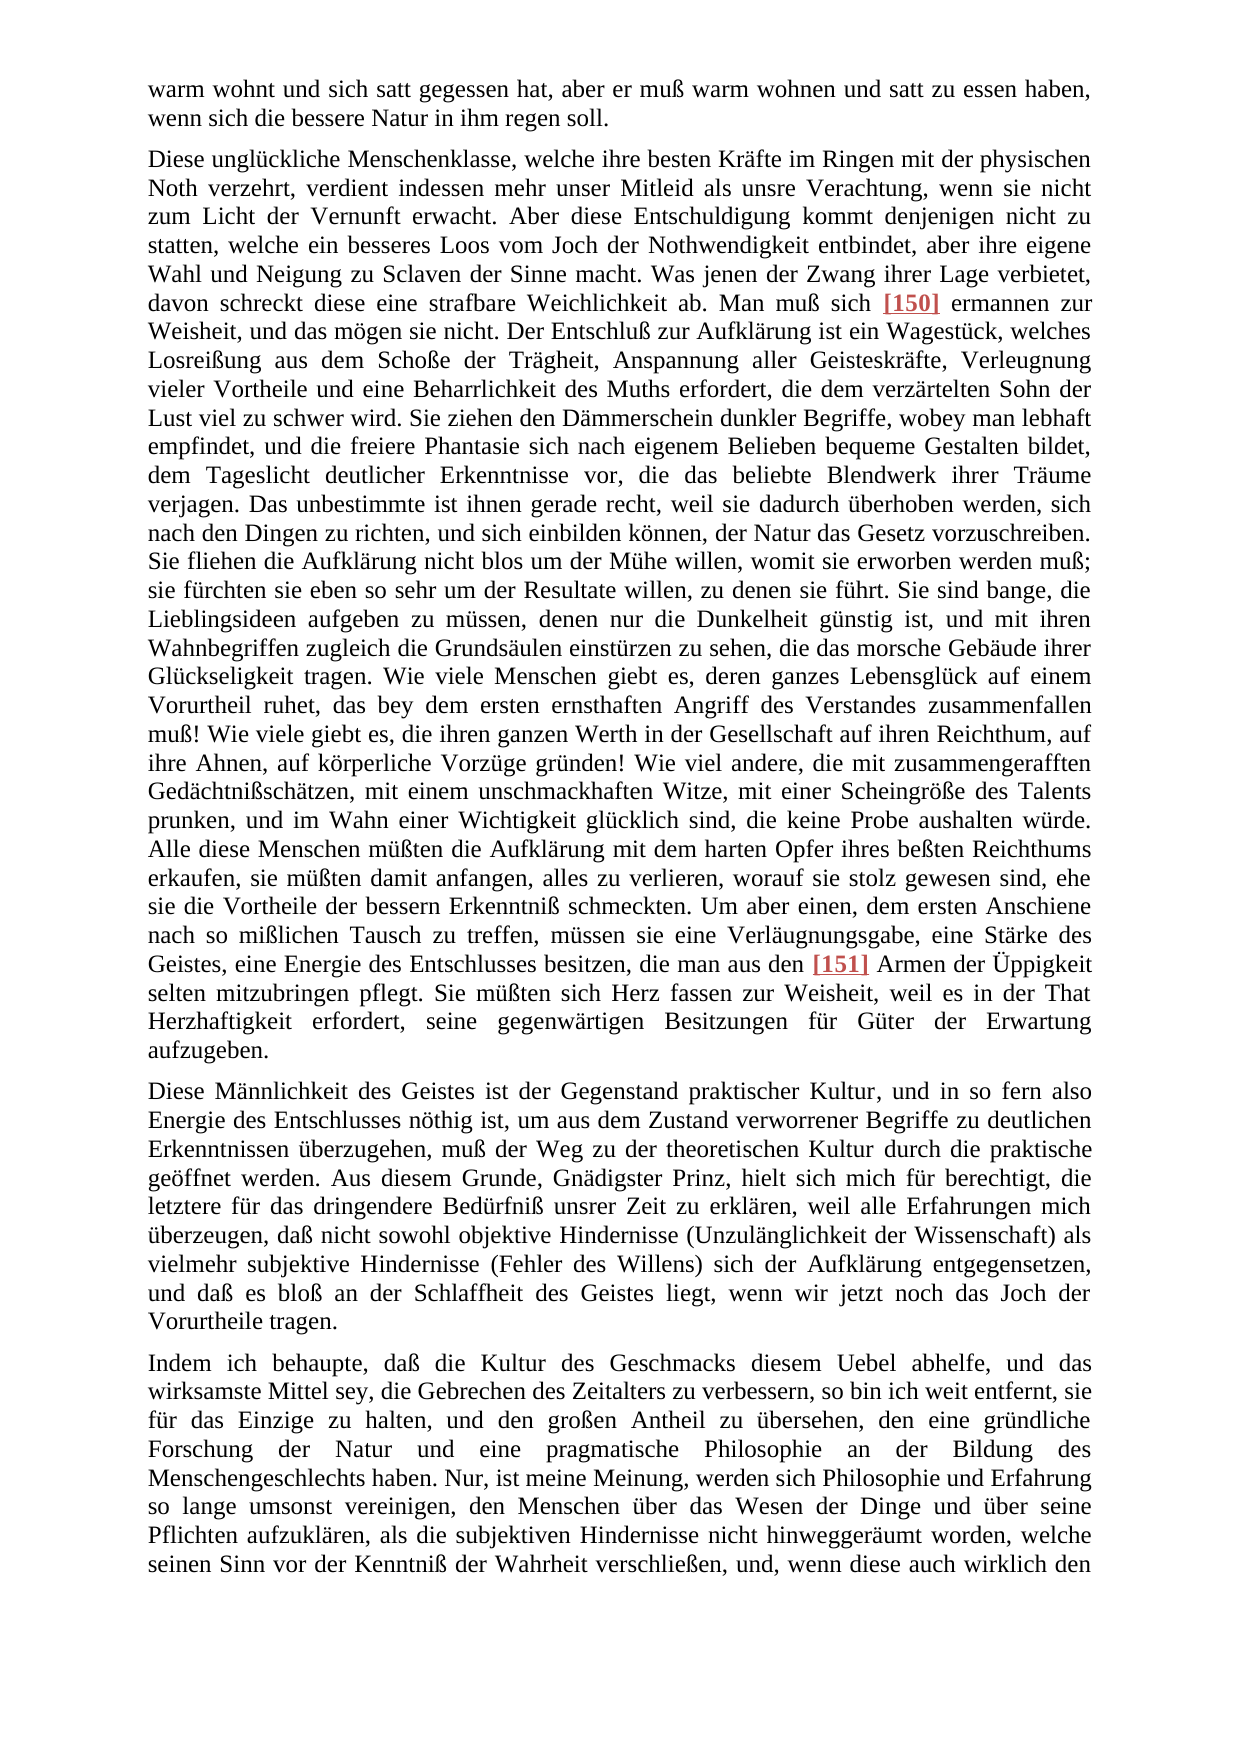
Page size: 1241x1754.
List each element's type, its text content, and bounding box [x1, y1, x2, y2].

text Diese unglückliche Menschenklasse, welche ihre besten Kräfte im Ringen mit der physischen Noth verzehrt, verdient indessen mehr unser Mitleid als unsre Verachtung, wenn sie nicht zum Licht der Vernunft erwacht. Aber diese Entschuldigung kommt denjenigen nicht zu statten, welche ein besseres Loos vom Joch der Nothwendigkeit entbindet, aber ihre eigene Wahl und Neigung zu Sclaven der Sinne macht. Was jenen der Zwang ihrer Lage verbietet, davon schreckt diese eine strafbare Weichlichkeit ab. Man muß sich [150] ermannen zur Weisheit, und das mögen sie nicht. Der Entschluß zur Aufklärung ist ein Wagestück, welches Losreißung aus dem Schoße der Trägheit, Anspannung aller Geisteskräfte, Verleugnung vieler Vortheile und eine Beharrlichkeit des Muths erfordert, die dem verzärtelten Sohn der Lust viel zu schwer wird. Sie ziehen den Dämmerschein dunkler Begriffe, wobey man lebhaft empfindet, und die freiere Phantasie sich nach eigenem Belieben bequeme Gestalten bildet, dem Tageslicht deutlicher Erkenntnisse vor, die das beliebte Blendwerk ihrer Träume verjagen. Das unbestimmte ist ihnen gerade recht, weil sie dadurch überhoben werden, sich nach den Dingen zu richten, und sich einbilden können, der Natur das Gesetz vorzuschreiben. Sie fliehen die Aufklärung nicht blos um der Mühe willen, womit sie erworben werden muß; sie fürchten sie eben so sehr um der Resultate willen, zu denen sie führt. Sie sind bange, die Lieblingsideen aufgeben zu müssen, denen nur die Dunkelheit günstig ist, und mit ihren Wahnbegriffen zugleich die Grundsäulen einstürzen zu sehen, die das morsche Gebäude ihrer Glückseligkeit tragen. Wie viele Menschen giebt es, deren ganzes Lebensglück auf einem Vorurtheil ruhet, das bey dem ersten ernsthaften Angriff des Verstandes zusammenfallen muß! Wie viele giebt es, die ihren ganzen Werth in der Gesellschaft auf ihren Reichthum, auf ihre Ahnen, auf körperliche Vorzüge gründen! Wie viel andere, die mit zusammengerafften Gedächtnißschätzen, mit einem unschmackhaften Witze, mit einer Scheingröße des Talents prunken, und im Wahn einer Wichtigkeit glücklich sind, die keine Probe aushalten würde. Alle diese Menschen müßten die Aufklärung mit dem harten Opfer ihres beßten Reichthums erkaufen, sie müßten damit anfangen, alles zu verlieren, worauf sie stolz gewesen sind, ehe sie die Vortheile der bessern Erkenntniß schmeckten. Um aber einen, dem ersten Anschiene nach so mißlichen Tausch zu treffen, müssen sie eine Verläugnungsgabe, eine Stärke des Geistes, eine Energie des Entschlusses besitzen, die man aus den [151] Armen der Üppigkeit selten mitzubringen pflegt. Sie müßten sich Herz fassen zur Weisheit, weil es in der That Herzhaftigkeit erfordert, seine gegenwärtigen Besitzungen für Güter der Erwartung aufzugeben. [148, 144, 1092, 1064]
text Diese Männlichkeit des Geistes ist der Gegenstand praktischer Kultur, und in so fern also Energie des Entschlusses nöthig ist, um aus dem Zustand verworrener Begriffe zu deutlichen Erkenntnissen überzugehen, muß der Weg zu der theoretischen Kultur durch die praktische geöffnet werden. Aus diesem Grunde, Gnädigster Prinz, hielt sich mich für berechtigt, die letztere für das dringendere Bedürfniß unsrer Zeit zu erklären, weil alle Erfahrungen mich überzeugen, daß nicht sowohl objektive Hindernisse (Unzulänglichkeit der Wissenschaft) als vielmehr subjektive Hindernisse (Fehler des Willens) sich der Aufklärung entgegensetzen, und daß es bloß an der Schlaffheit des Geistes liegt, wenn wir jetzt noch das Joch der Vorurtheile tragen. [148, 1076, 1092, 1335]
text Indem ich behaupte, daß die Kultur des Geschmacks diesem Uebel abhelfe, und das wirksamste Mittel sey, die Gebrechen des Zeitalters zu verbessern, so bin ich weit entfernt, sie für das Einzige zu halten, und den großen Antheil zu übersehen, den eine gründliche Forschung der Natur und eine pragmatische Philosophie an der Bildung des Menschengeschlechts haben. Nur, ist meine Meinung, werden sich Philosophie und Erfahrung so lange umsonst vereinigen, den Menschen über das Wesen der Dinge und über seine Pflichten aufzuklären, als die subjektiven Hindernisse nicht hinweggeräumt worden, welche seinen Sinn vor der Kenntniß der Wahrheit verschließen, und, wenn diese auch wirklich den [148, 1348, 1092, 1578]
text warm wohnt und sich satt gegessen hat, aber er muß warm wohnen und satt zu essen haben, wenn sich die bessere Natur in ihm regen soll. [148, 74, 1092, 131]
